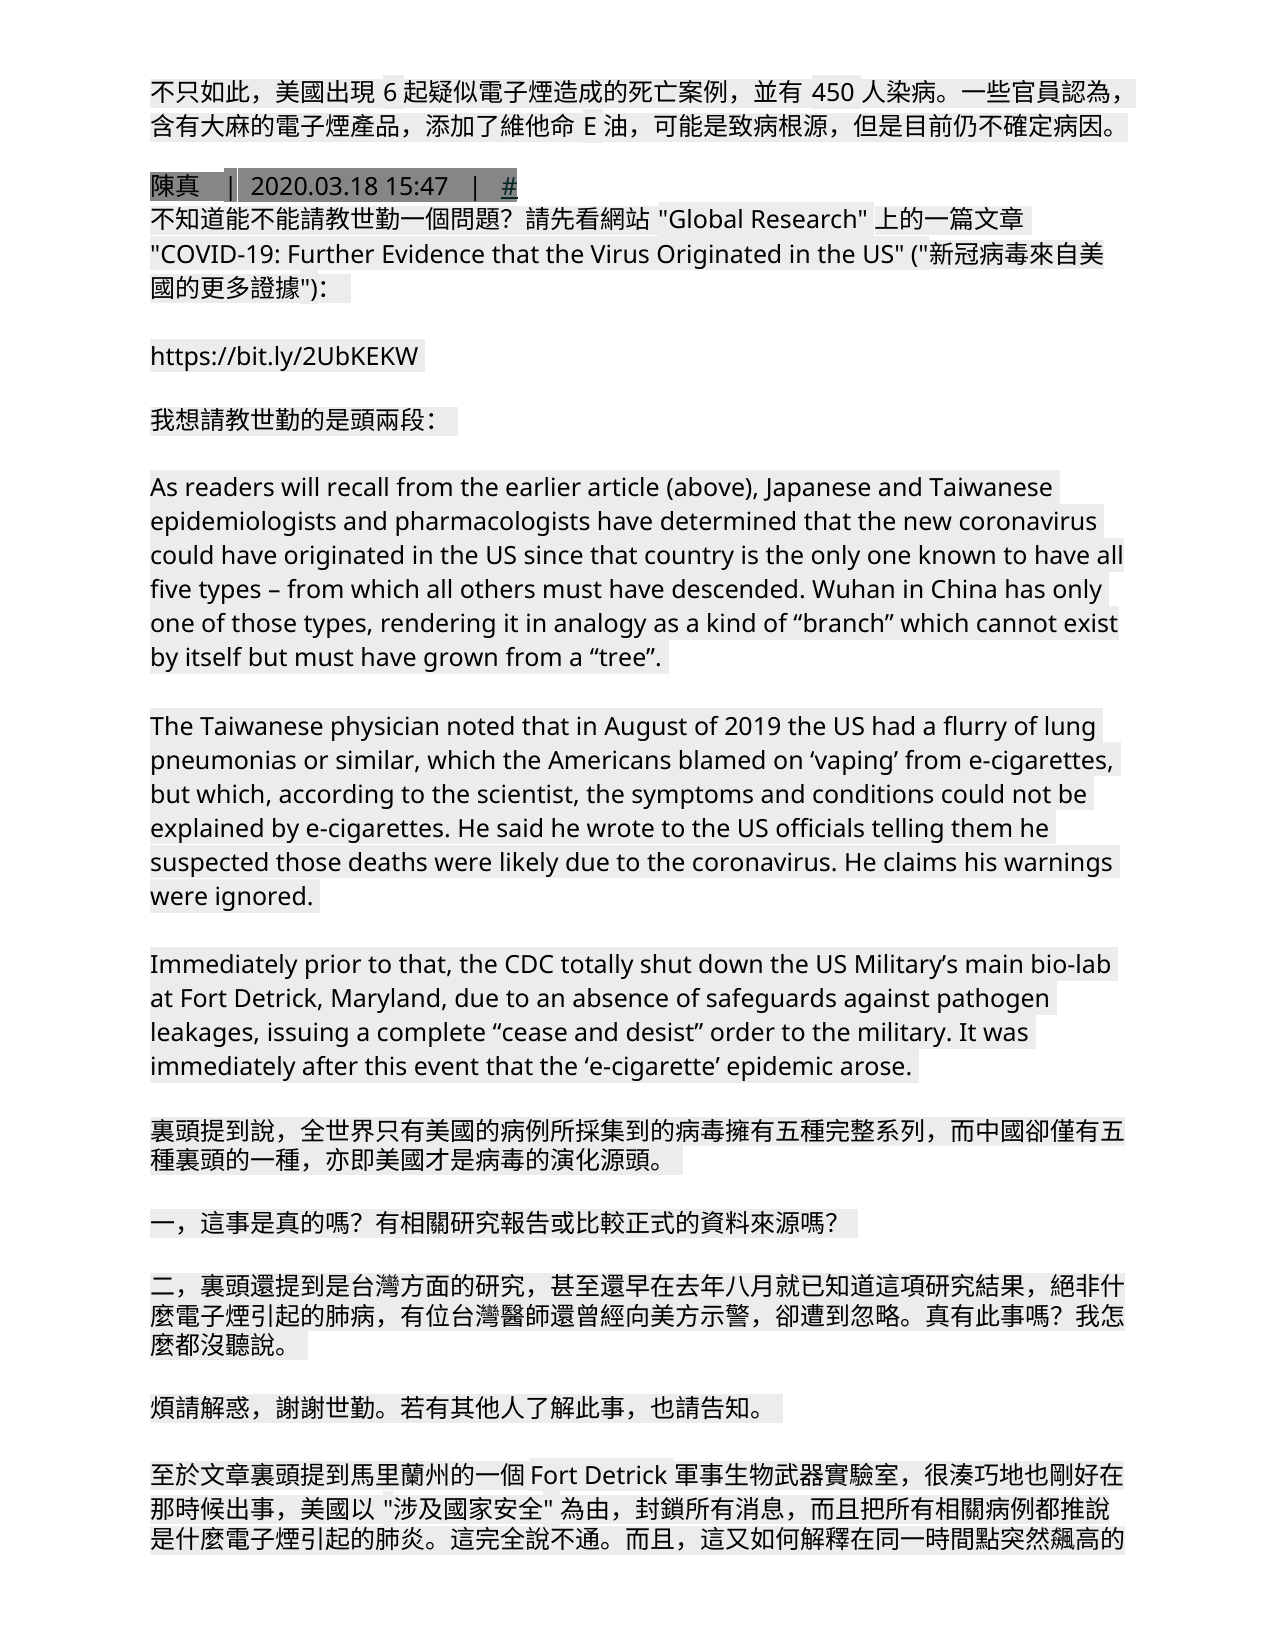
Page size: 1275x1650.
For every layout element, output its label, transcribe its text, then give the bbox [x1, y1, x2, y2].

text 其實，早在去年九月，美國就已經出現神祕肺炎，死者不分老少，相當詭異。 就在美國的所謂 "神祕肺炎" 爆發之前，美國最大的 Fort Detrick 軍事生物武器實驗室也 "湊巧" 出事，疑似病原體外洩，被迫關閉，並以國安為由，對外封鎖一切消息，並且把隨後很 "湊巧" 產生的 "神祕肺炎" 疫情一概歸諸於什麼電子煙造成的肺炎疫情，真是鬼扯蛋。 兩星期後，美軍就來到武漢參加 "世界軍人運動會"，為期十天。中國解放軍得到了一百三十幾面金牌，美軍卻只得到個位數的獎牌，為何美軍這麼衰弱？原來參賽的美軍很多人都很 "湊巧" 地一起 "感冒" 了。而這些 "感冒" 的美軍就很 "湊巧" 地住在武漢疫情中心的華南海鮮市場附。更奇怪的是，據說還有一支神祕的醫療隊伍隨行(內情待查)。 軍人世界運動會十月底結束後，大約一個多月的時間，整個新冠病毒的疫情就很 "湊巧" 地爆發了。 那些完全否認美國才是病毒源頭者，難道你要跟我說，這一連串巧合，全是巧合？我不相信天底下會有這麼多神祕的巧合。美國不但是病毒源頭，而且是在充份了解自身疫情的情況下，故意把病毒帶來中國，使之在完全不知情的情況下全面爆發。美國大概以為這將可以神不知鬼不覺地摧毀中國。 陳真 2020. 03. 18. ==================== 疑釀神祕肺病、青年使用氾濫！川普擬禁調味電子煙 MoneyDJ新聞 發布日期 2019 年 09 月 12 日 近來美國爆發疑似電子煙引發的神祕肺病，至少有 6 人死亡、450 人染病，川普政府決定採取行動。 美國健康官員已經視為「疫情」（epidemic）。川普 11 日與美國衛生及公共服務部（Department of Health and Human Services，簡稱 HHS）部長 Alex Azar 舉行會議。 不只如此，美國出現 6 起疑似電子煙造成的死亡案例，並有 450 人染病。一些官員認為，含有大麻的電子煙產品，添加了維他命 E 油，可能是致病根源，但是目前仍不確定病因。 [150, 75, 1125, 143]
text 陳真 | 2020.03.18 15:47 | # [150, 168, 1125, 202]
text 不知道能不能請教世勤一個問題？請先看網站 "Global Research" 上的一篇文章 "COVID-19: Further Evidence that the Virus Originated in the US" ("新冠病毒來自美國的更多證據")： https://bit.ly/2UbKEKW 我想請教世勤的是頭兩段： As readers will recall from the earlier article (above), Japanese and Taiwanese epidemiologists and pharmacologists have determined that the new coronavirus could have originated in the US since that country is the only one known to have all five types – from which all others must have descended. Wuhan in China has only one of those types, rendering it in analogy as a kind of “branch” which cannot exist by itself but must have grown from a “tree”. The Taiwanese physician noted that in August of 2019 the US had a flurry of lung pneumonias or similar, which the Americans blamed on ‘vaping’ from e-cigarettes, but which, according to the scientist, the symptoms and conditions could not be explained by e-cigarettes. He said he wrote to the US officials telling them he suspected those deaths were likely due to the coronavirus. He claims his warnings were ignored. Immediately prior to that, the CDC totally shut down the US Military’s main bio-lab at Fort Detrick, Maryland, due to an absence of safeguards against pathogen leakages, issuing a complete “cease and desist” order to the military. It was immediately after this event that the ‘e-cigarette’ epidemic arose. 裏頭提到說，全世界只有美國的病例所採集到的病毒擁有五種完整系列，而中國卻僅有五種裏頭的一種，亦即美國才是病毒的演化源頭。 一，這事是真的嗎？有相關研究報告或比較正式的資料來源嗎？ 二，裏頭還提到是台灣方面的研究，甚至還早在去年八月就已知道這項研究結果，絕非什麼電子煙引起的肺病，有位台灣醫師還曾經向美方示警，卻遭到忽略。真有此事嗎？我怎麼都沒聽說。 煩請解惑，謝謝世勤。若有其他人了解此事，也請告知。 至於文章裏頭提到馬里蘭州的一個Fort Detrick 軍事生物武器實驗室，很湊巧地也剛好在那時候出事，美國以 "涉及國家安全" 為由，封鎖所有消息，而且把所有相關病例都推說是什麼電子煙引起的肺炎。這完全說不通。而且，這又如何解釋在同一時間點突然飆高的 [150, 202, 1125, 1555]
